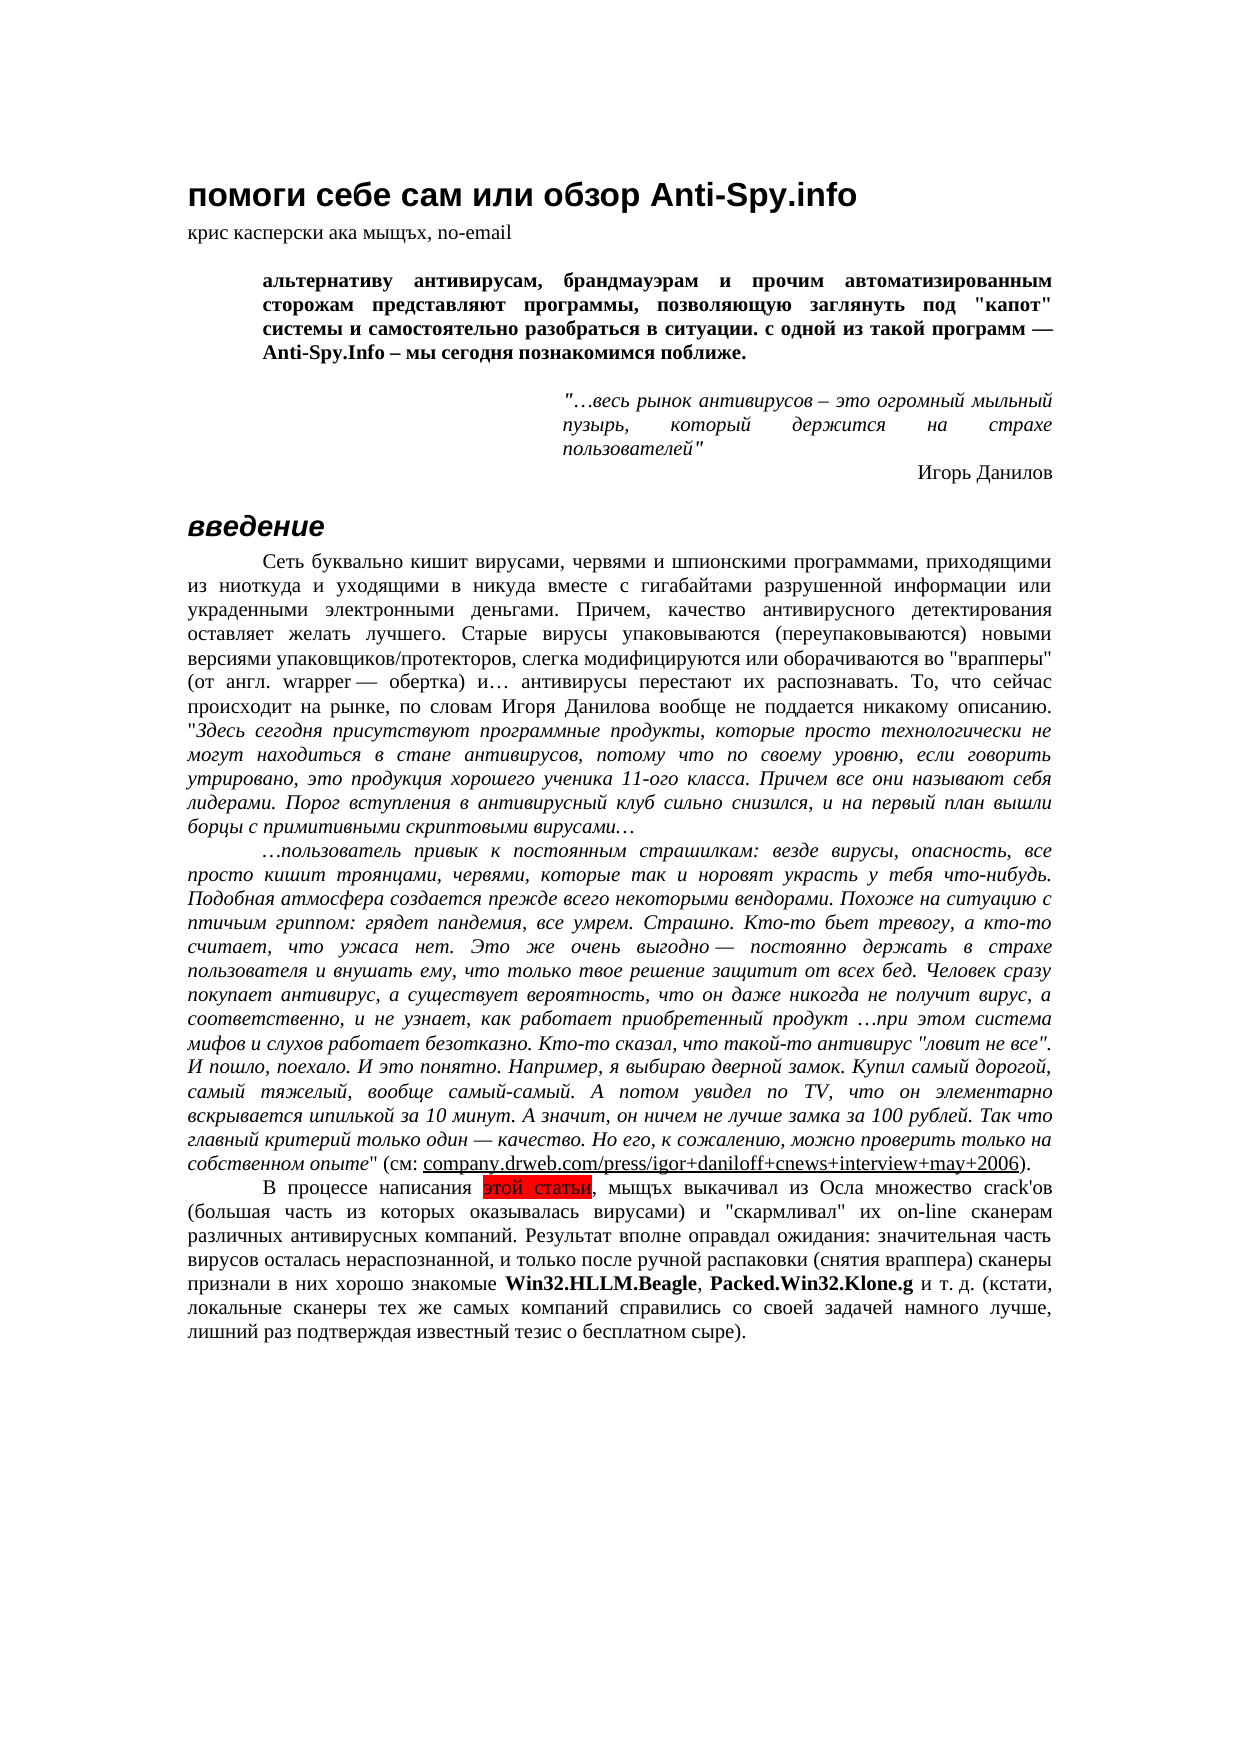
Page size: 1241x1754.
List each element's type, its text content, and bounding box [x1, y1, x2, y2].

text альтернативу антивирусам, брандмауэрам и прочим автоматизированным сторожам представляют программы, позволяющую заглянуть под "капот" системы и самостоятельно разобраться в ситуации. с одной из такой программ — Anti-Spy.Info – мы сегодня познакомимся поближе. [262, 268, 1053, 364]
text В процессе написания этой статьи, мыщъх выкачивал из Осла множество crack'ов (большая часть из которых оказывалась вирусами) и "скармливал" их on-line сканерам различных антивирусных компаний. Результат вполне оправдал ожидания: значительная часть вирусов осталась нераспознанной, и только после ручной распаковки (снятия враппера) сканеры признали в них хорошо знакомые Win32.HLLM.Beagle, Packed.Win32.Klone.g и т. д. (кстати, локальные сканеры тех же самых компаний справились со своей задачей намного лучше, лишний раз подтверждая известный тезис о бесплатном сыре). [187, 1175, 1053, 1343]
text крис касперски ака мыщъх, no-email [187, 220, 1053, 244]
subtitle введение [187, 509, 1053, 543]
text Сеть буквально кишит вирусами, червями и шпионскими программами, приходящими из ниоткуда и уходящими в никуда вместе с гигабайтами разрушенной информации или украденными электронными деньгами. Причем, качество антивирусного детектирования оставляет желать лучшего. Старые вирусы упаковываются (переупаковываются) новыми версиями упаковщиков/протекторов, слегка модифицируются или оборачиваются во "врапперы" (от англ. wrapper — обертка) и… антивирусы перестают их распознавать. То, что сейчас происходит на рынке, по словам Игоря Данилова вообще не поддается никакому описанию. "Здесь сегодня присутствуют программные продукты, которые просто технологически не могут находиться в стане антивирусов, потому что по своему уровню, если говорить утрировано, это продукция хорошего ученика 11-ого класса. Причем все они называют себя лидерами. Порог вступления в антивирусный клуб сильно снизился, и на первый план вышли борцы с примитивными скриптовыми вирусами… [187, 549, 1053, 838]
text "…весь рынок антивирусов – это огромный мыльный пузырь, который держится на страхе пользователей" [562, 388, 1053, 460]
text Игорь Данилов [262, 460, 1053, 484]
subtitle помоги себе сам или обзор Anti-Spy.info [187, 175, 1053, 213]
text …пользователь привык к постоянным страшилкам: везде вирусы, опасность, все просто кишит троянцами, червями, которые так и норовят украсть у тебя что-нибудь. Подобная атмосфера создается прежде всего некоторыми вендорами. Похоже на ситуацию с птичьим гриппом: грядет пандемия, все умрем. Страшно. Кто-то бьет тревогу, а кто-то считает, что ужаса нет. Это же очень выгодно — постоянно держать в страхе пользователя и внушать ему, что только твое решение защитит от всех бед. Человек сразу покупает антивирус, а существует вероятность, что он даже никогда не получит вирус, а соответственно, и не узнает, как работает приобретенный продукт …при этом система мифов и слухов работает безотказно. Кто-то сказал, что такой-то антивирус "ловит не все". И пошло, поехало. И это понятно. Например, я выбираю дверной замок. Купил самый дорогой, самый тяжелый, вообще самый-самый. А потом увидел по TV, что он элементарно вскрывается шпилькой за 10 минут. А значит, он ничем не лучше замка за 100 рублей. Так что главный критерий только один — качество. Но его, к сожалению, можно проверить только на собственном опыте" (см: company.drweb.com/press/igor+daniloff+cnews+interview+may+2006). [187, 838, 1053, 1175]
